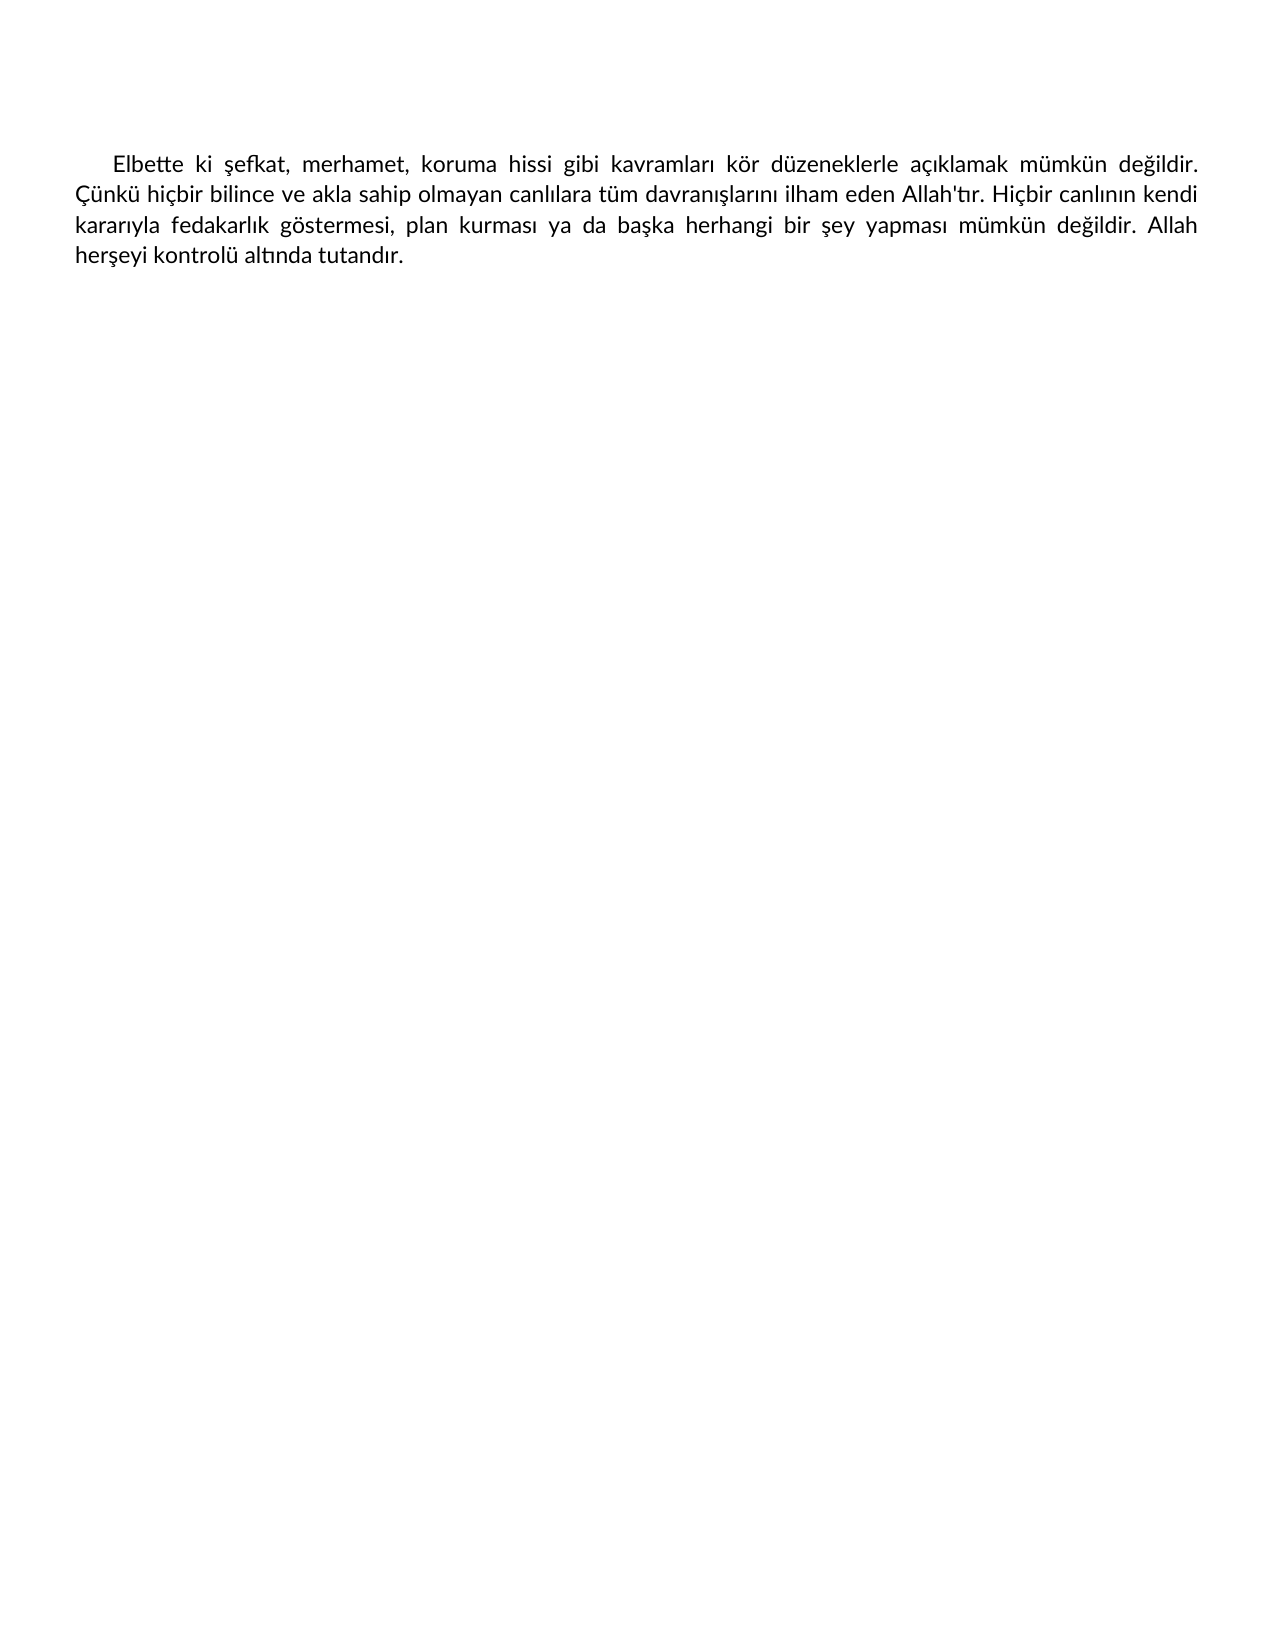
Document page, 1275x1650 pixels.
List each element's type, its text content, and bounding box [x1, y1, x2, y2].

text Elbette ki şefkat, merhamet, koruma hissi gibi kavramları kör düzeneklerle açıklamak mümkün değildir. Çünkü hiçbir bilince ve akla sahip olmayan canlılara tüm davranışlarını ilham eden Allah'tır. Hiçbir canlının kendi kararıyla fedakarlık göstermesi, plan kurması ya da başka herhangi bir şey yapması mümkün değildir. Allah herşeyi kontrolü altında tutandır. [75, 150, 1200, 268]
